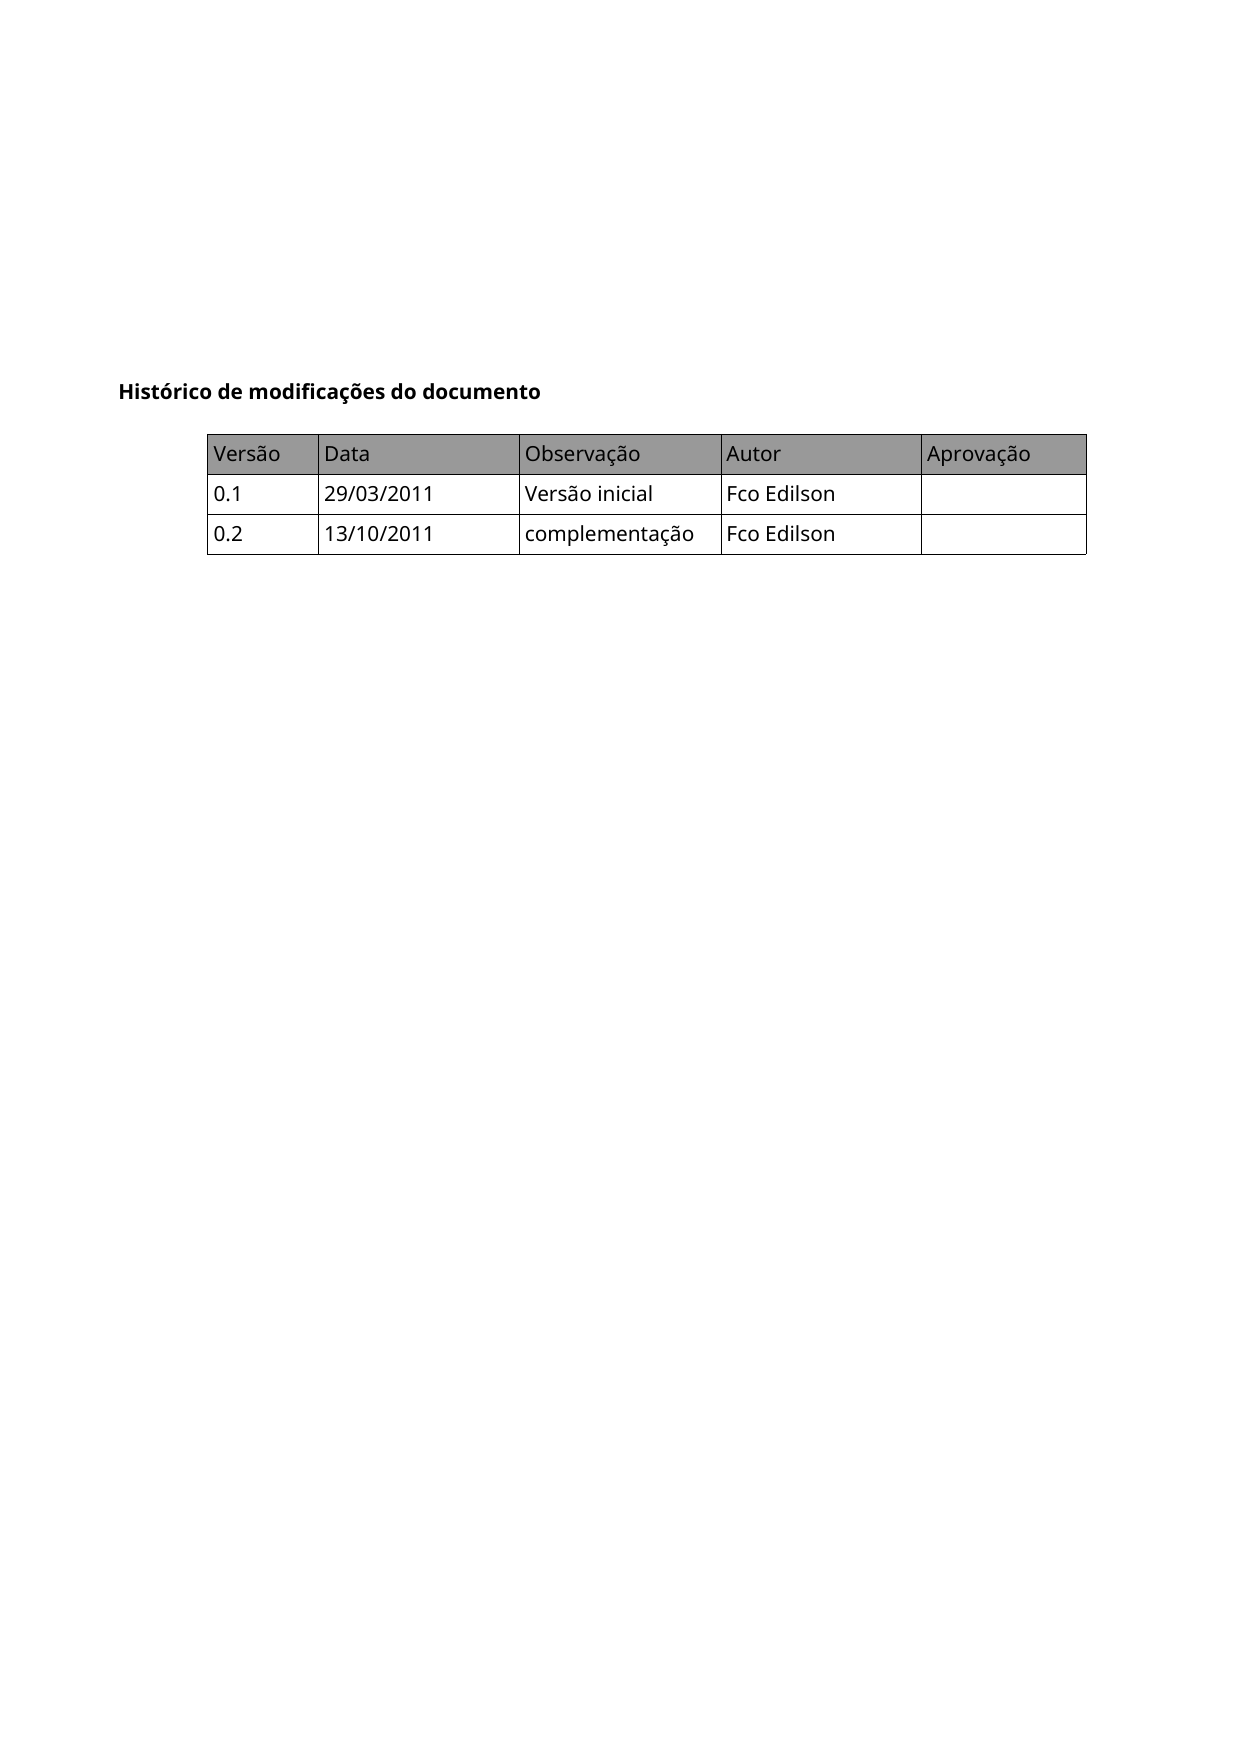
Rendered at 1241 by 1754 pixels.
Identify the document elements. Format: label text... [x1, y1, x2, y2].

table_cell complementação [520, 515, 721, 554]
table_header Autor [722, 435, 921, 474]
table_cell Fco Edilson [722, 515, 921, 554]
table_cell 0.2 [208, 515, 318, 554]
table_header Data [319, 435, 519, 474]
table_header Versão [208, 435, 318, 474]
table_cell Fco Edilson [722, 475, 921, 514]
table_cell 13/10/2011 [319, 515, 519, 554]
table_cell 0.1 [208, 475, 318, 514]
text Histórico de modificações do documento [118, 377, 1122, 405]
table_header Observação [520, 435, 721, 474]
table_header Aprovação [922, 435, 1086, 474]
table_cell Versão inicial [520, 475, 721, 514]
table_cell [922, 515, 1086, 554]
table_cell [922, 475, 1086, 514]
table_cell 29/03/2011 [319, 475, 519, 514]
